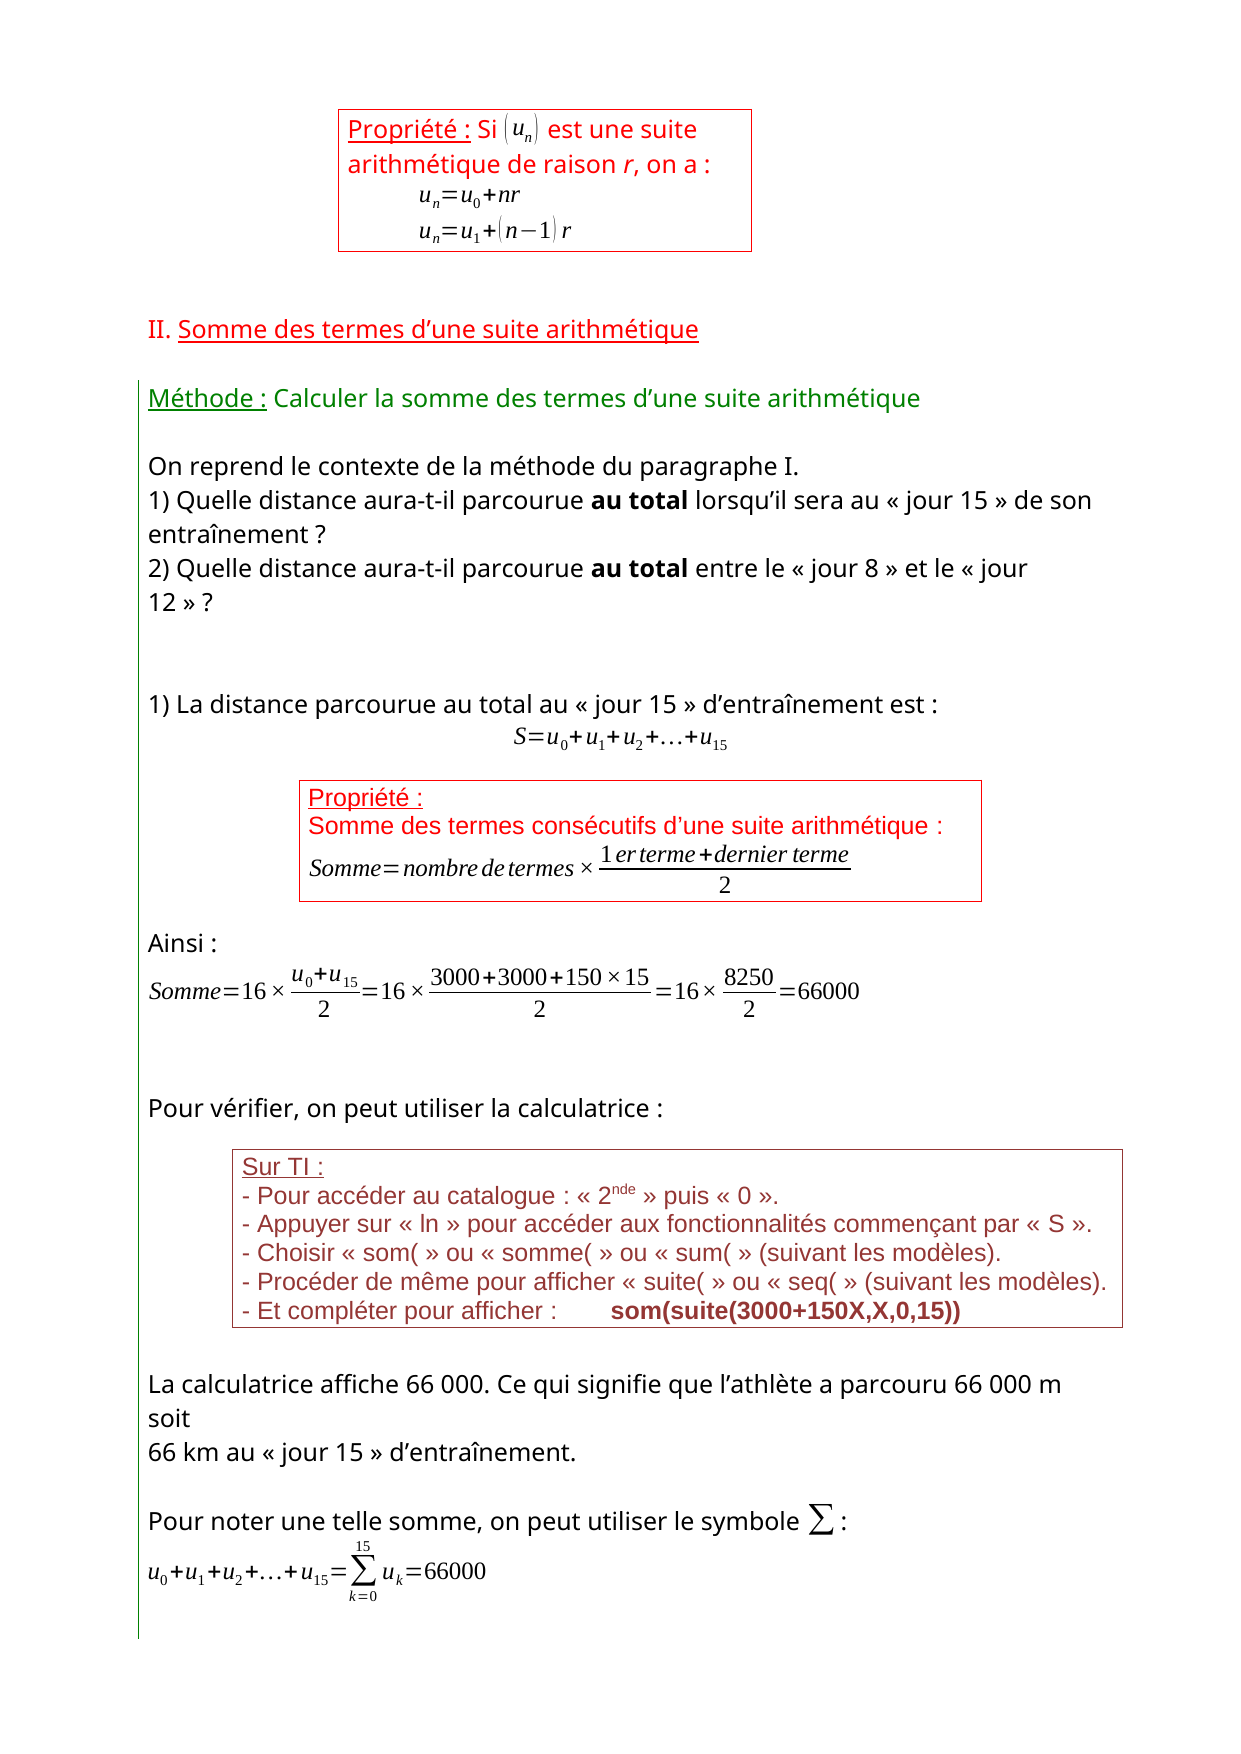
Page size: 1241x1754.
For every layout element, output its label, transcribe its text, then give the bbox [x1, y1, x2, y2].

text Propriété : [300, 781, 981, 811]
text 1) La distance parcourue au total au « jour 15 » d’entraînement est : [148, 687, 1093, 721]
text 66 km au « jour 15 » d’entraînement. [148, 1435, 1093, 1469]
text Sur TI : [233, 1150, 1122, 1181]
text Pour vérifier, on peut utiliser la calculatrice : [148, 1090, 1093, 1124]
text Ainsi : [148, 925, 1093, 959]
text La calculatrice affiche 66 000. Ce qui signifie que l’athlète a parcouru 66 000 m soit [148, 1367, 1093, 1435]
text - Procéder de même pour afficher « suite( » ou « seq( » (suivant les modèles). [242, 1267, 1113, 1293]
text Méthode : Calculer la somme des termes d’une suite arithmétique [148, 380, 1093, 414]
text Somme des termes consécutifs d’une suite arithmétique : [308, 811, 973, 840]
text - Choisir « som( » ou « somme( » ou « sum( » (suivant les modèles). [242, 1238, 1113, 1267]
text On reprend le contexte de la méthode du paragraphe I. [148, 448, 1093, 482]
text Propriété : Si est une suite arithmétique de raison r, on a : [339, 110, 751, 181]
text Pour noter une telle somme, on peut utiliser le symbole : [148, 1503, 1093, 1537]
text - Pour accéder au catalogue : « 2nde » puis « 0 ». [242, 1181, 1113, 1209]
text 1) Quelle distance aura-t-il parcourue au total lorsqu’il sera au « jour 15 » de son entraînement ? [148, 482, 1093, 551]
text - Appuyer sur « ln » pour accéder aux fonctionnalités commençant par « S ». [242, 1209, 1113, 1238]
text II. Somme des termes d’une suite arithmétique [148, 312, 1093, 346]
text - Et compléter pour afficher : som(suite(3000+150X,X,0,15)) [233, 1293, 1122, 1327]
text 2) Quelle distance aura-t-il parcourue au total entre le « jour 8 » et le « jour 12 » ? [148, 551, 1093, 619]
